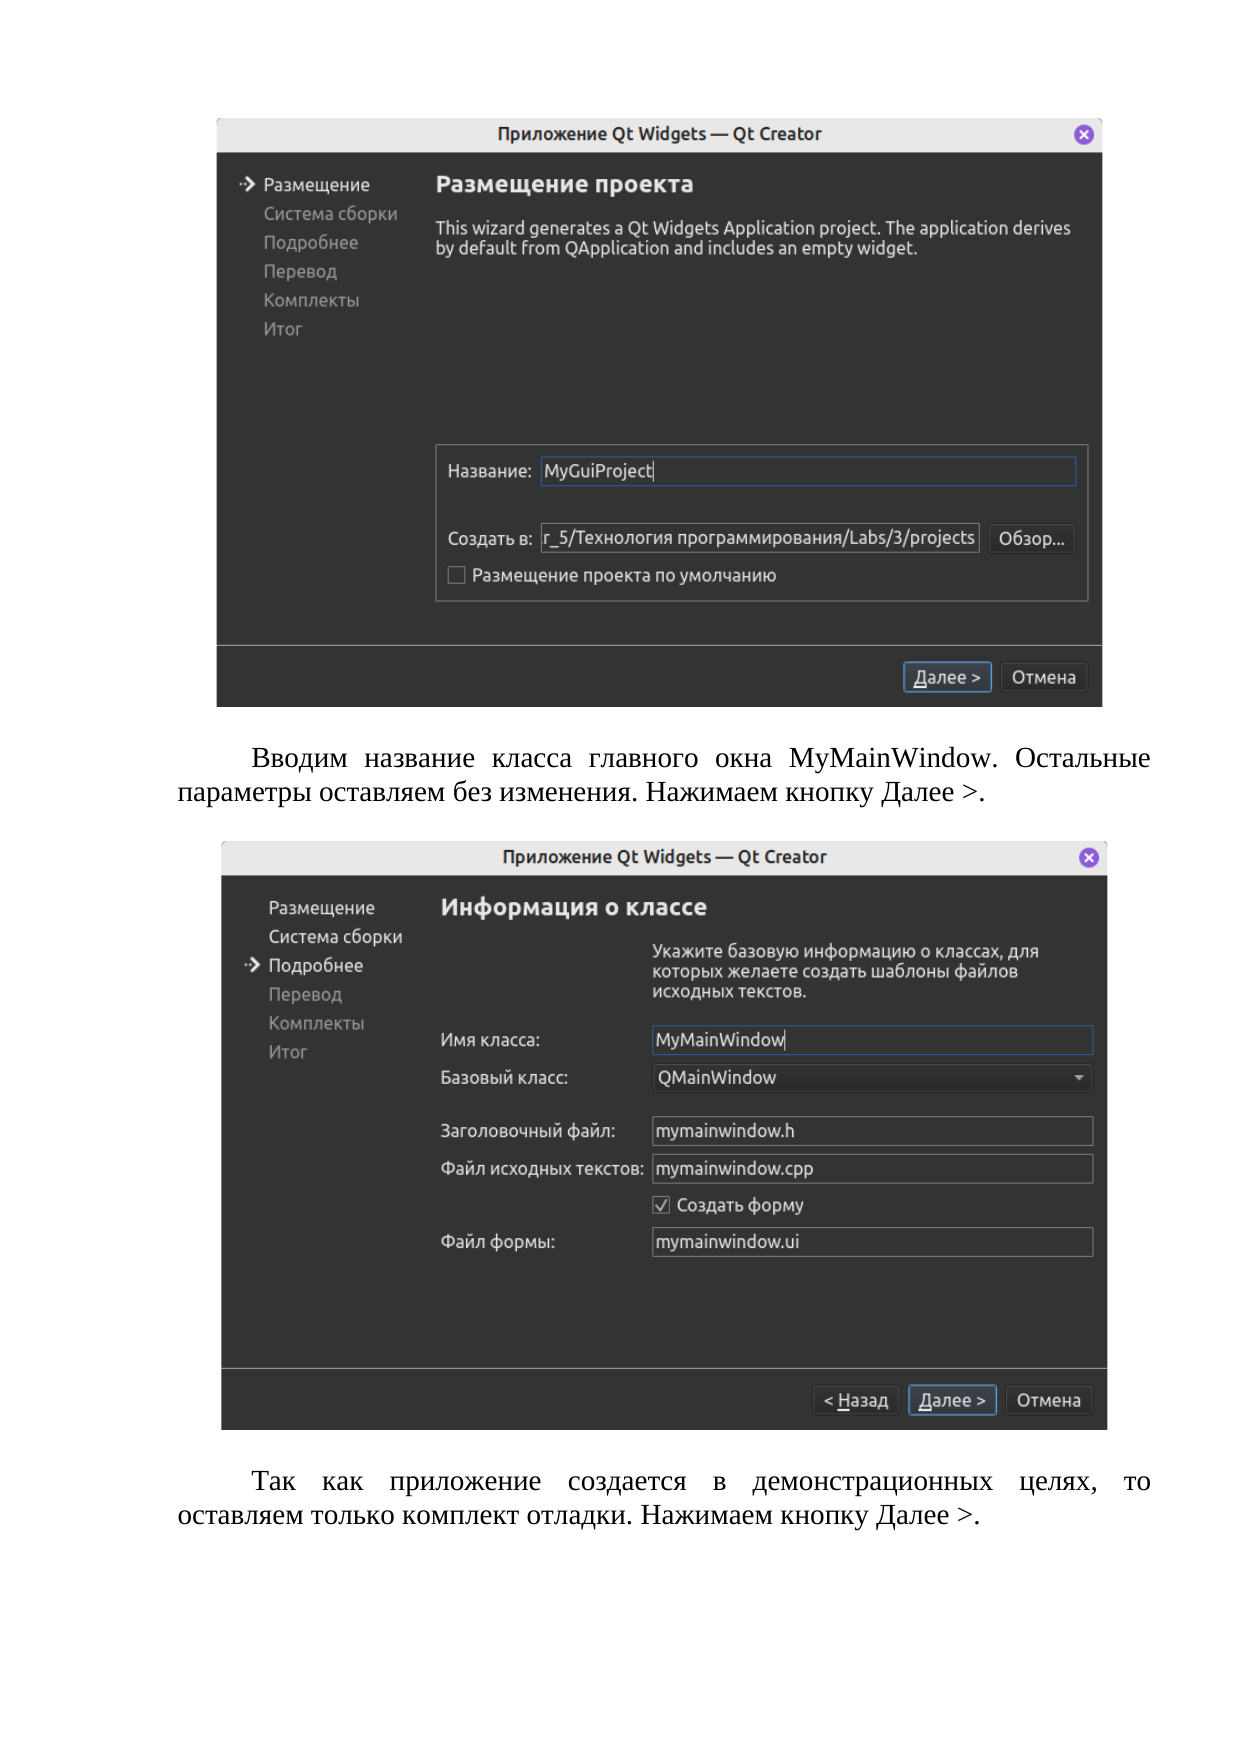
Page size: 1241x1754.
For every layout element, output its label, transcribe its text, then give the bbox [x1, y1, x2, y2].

text Вводим название класса главного окна MyMainWindow. Остальные параметры оставляем без изменения. Нажимаем кнопку Далее >. [177, 740, 1152, 807]
picture [221, 841, 1108, 1430]
picture [216, 118, 1103, 707]
text Так как приложение создается в демонстрационных целях, то оставляем только комплект отладки. Нажимаем кнопку Далее >. [177, 1463, 1152, 1530]
